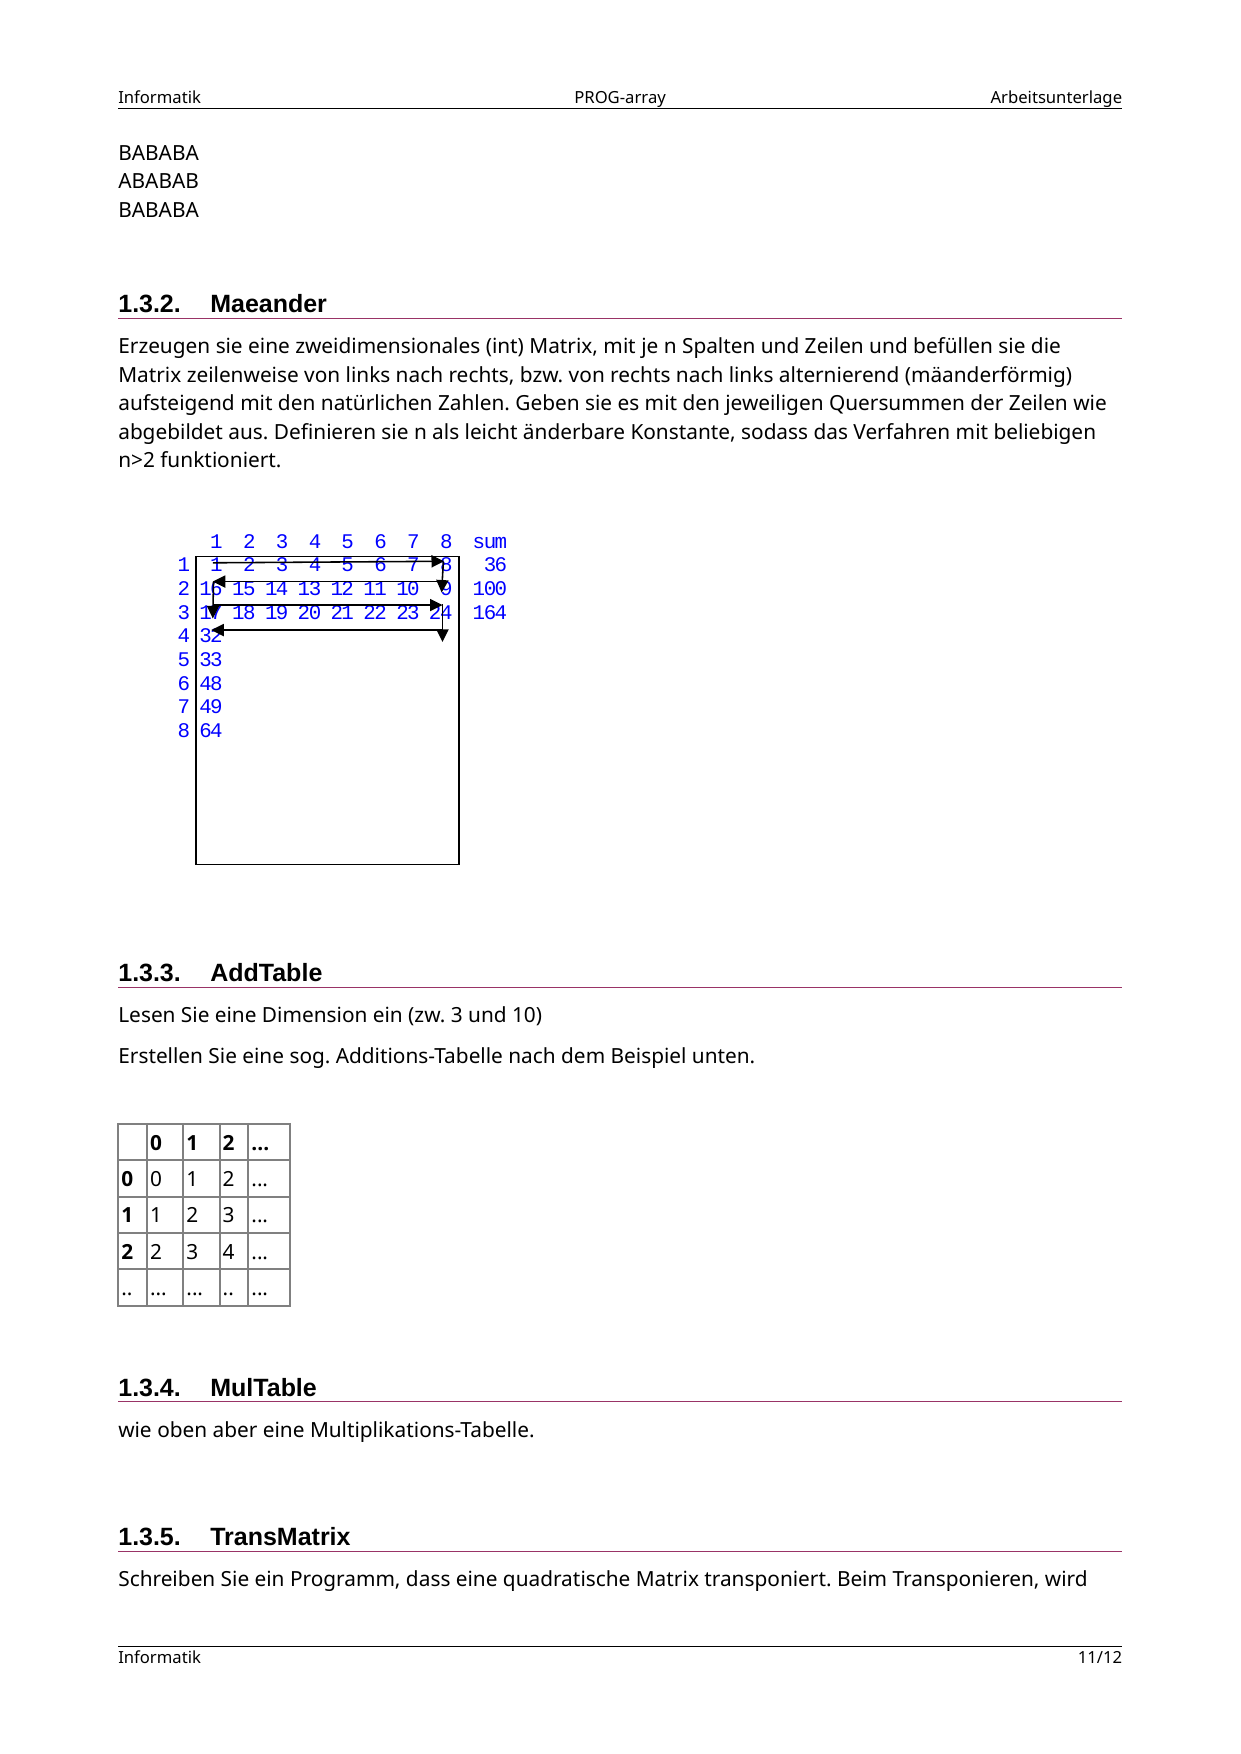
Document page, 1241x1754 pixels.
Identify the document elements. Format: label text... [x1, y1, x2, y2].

table_cell 2 [184, 1198, 219, 1232]
table_header 2 [221, 1125, 247, 1159]
table_cell 3 [184, 1234, 219, 1268]
table_cell 1 [119, 1198, 146, 1232]
table_header 0 [148, 1125, 182, 1159]
table_cell ... [249, 1234, 289, 1268]
text 6 48 [177, 673, 195, 696]
text Erstellen Sie eine sog. Additions-Tabelle nach dem Beispiel unten. [118, 1041, 1122, 1069]
text Erzeugen sie eine zweidimensionales (int) Matrix, mit je n Spalten und Zeilen und befüllen sie die Matrix zeilenweise von links nach rechts, bzw. von rechts nach links alternierend (mäanderförmig) aufsteigend mit den natürlichen Zahlen. Geben sie es mit den jeweiligen Quersummen der Zeilen wie abgebildet aus. Definieren sie n als leicht änderbare Konstante, sodass das Verfahren mit beliebigen n>2 funktioniert. [118, 331, 1122, 474]
text 4 32 [460, 625, 1122, 649]
table_cell .. [119, 1270, 146, 1305]
text 8 64 [177, 720, 195, 743]
subtitle TransMatrix [118, 1522, 1122, 1551]
table_cell 4 [221, 1234, 247, 1268]
table_cell .. [221, 1270, 247, 1305]
text 3 17 18 19 20 21 22 23 24 164 [460, 602, 1122, 625]
table_header 1 [184, 1125, 219, 1159]
table_cell 0 [119, 1161, 146, 1196]
text Lesen Sie eine Dimension ein (zw. 3 und 10) [118, 1000, 1122, 1028]
text ABABAB [118, 166, 1122, 195]
text 5 33 [460, 649, 1122, 673]
table_cell ... [249, 1161, 289, 1196]
table_cell 2 [119, 1234, 146, 1268]
table_cell ... [148, 1270, 182, 1305]
text wie oben aber eine Multiplikations-Tabelle. [118, 1415, 1122, 1443]
text 4 32 [177, 625, 195, 649]
subtitle MulTable [118, 1373, 1122, 1401]
table_cell 2 [148, 1234, 182, 1268]
table_cell 0 [148, 1161, 182, 1196]
text 5 33 [177, 649, 195, 673]
text 8 64 [460, 720, 1122, 743]
text 7 49 [177, 696, 195, 720]
table_cell 1 [184, 1161, 219, 1196]
table_cell 3 [221, 1198, 247, 1232]
subtitle Maeander [118, 289, 1122, 318]
subtitle AddTable [118, 958, 1122, 987]
table_cell ... [249, 1198, 289, 1232]
text 2 16 15 14 13 12 11 10 9 100 [460, 578, 1122, 602]
text 1 2 3 4 5 6 7 8 sum [177, 531, 1122, 554]
table_header [119, 1125, 146, 1159]
text 1 1 2 3 4 5 6 7 8 36 [177, 554, 1122, 578]
text 6 48 [460, 673, 1122, 696]
table_cell ... [184, 1270, 219, 1305]
table_cell 1 [148, 1198, 182, 1232]
text BABABA [118, 195, 1122, 223]
table_cell ... [249, 1270, 289, 1305]
text Schreiben Sie ein Programm, dass eine quadratische Matrix transponiert. Beim Transponieren, wird [118, 1564, 1122, 1593]
text 7 49 [460, 696, 1122, 720]
text BABABA [118, 138, 1122, 166]
table_cell 2 [221, 1161, 247, 1196]
table_header ... [249, 1125, 289, 1159]
